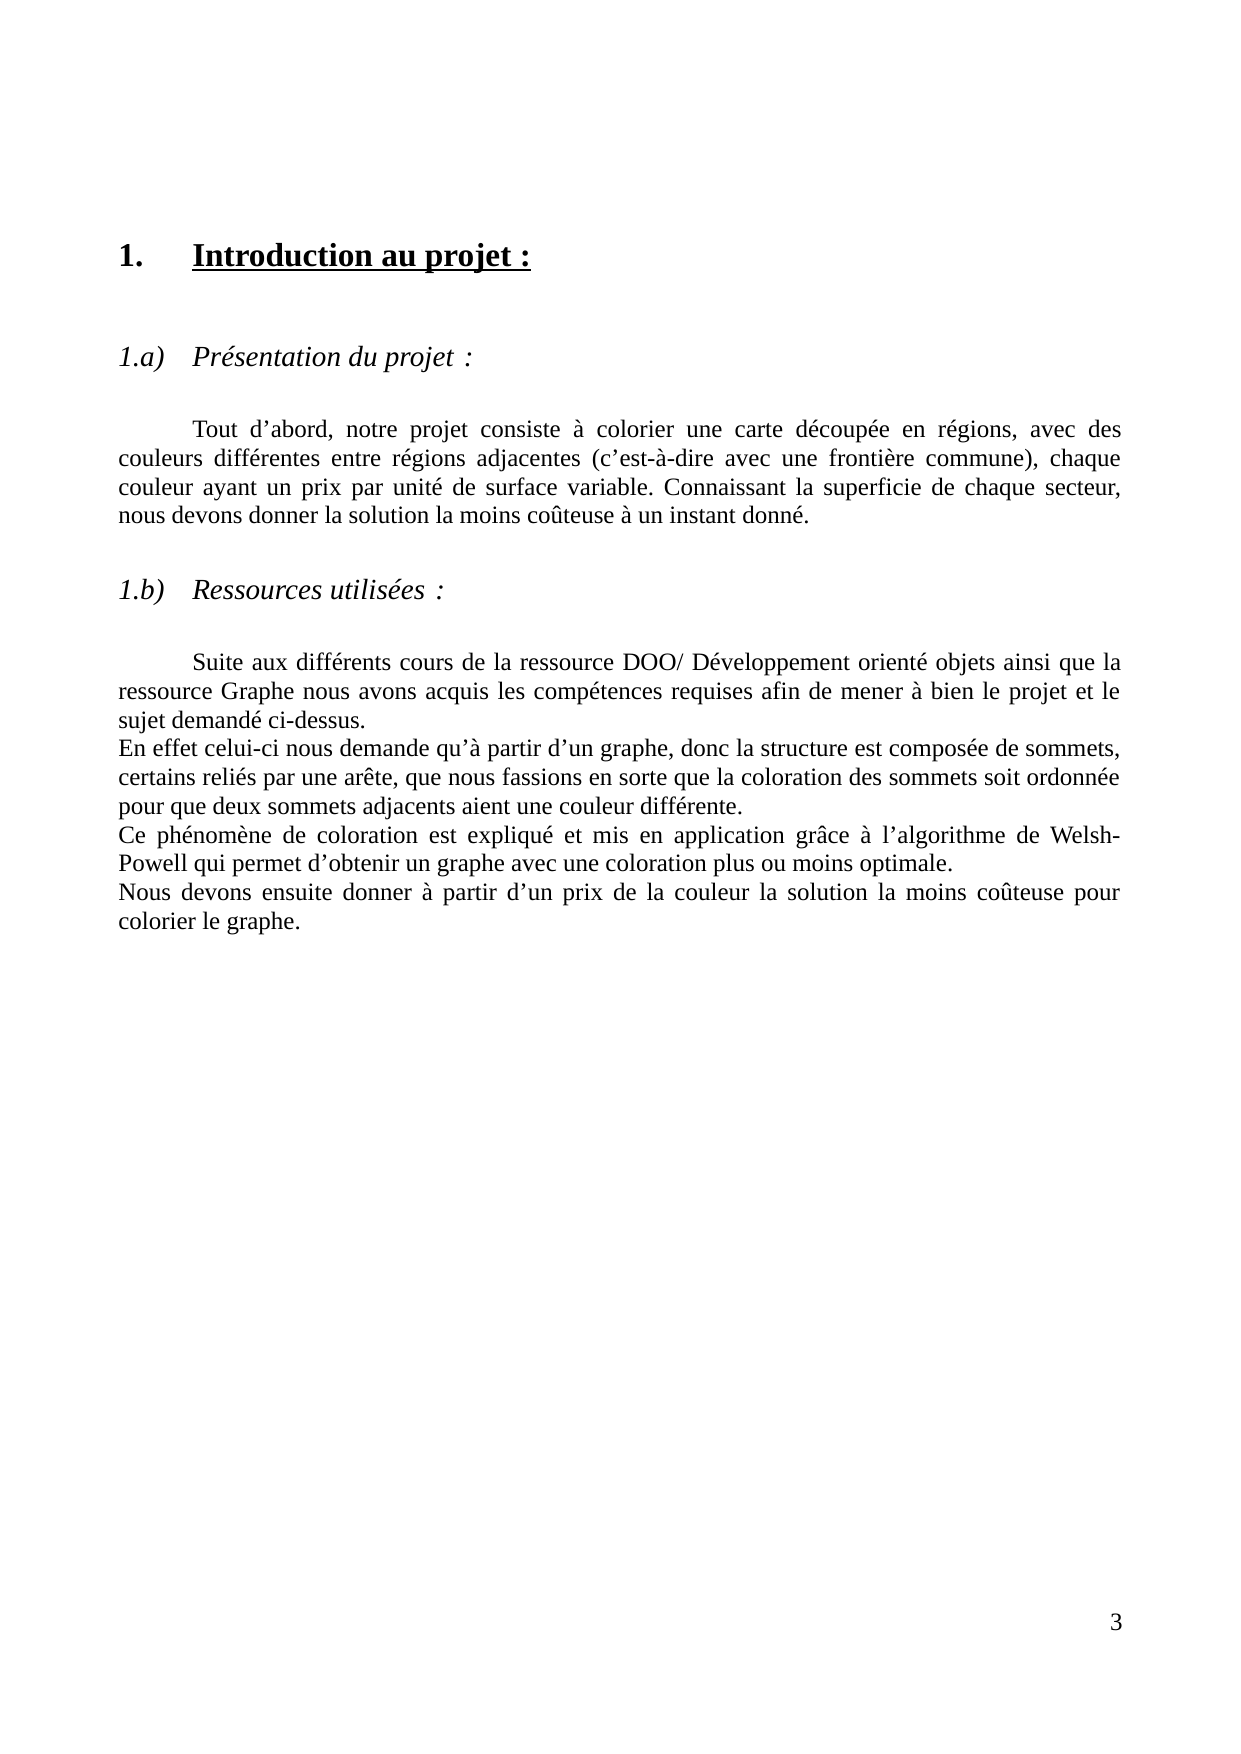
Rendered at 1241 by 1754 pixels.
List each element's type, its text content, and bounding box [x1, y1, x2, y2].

text Tout d’abord, notre projet consiste à colorier une carte découpée en régions, avec des couleurs différentes entre régions adjacentes (c’est-à-dire avec une frontière commune), chaque couleur ayant un prix par unité de surface variable. Connaissant la superficie de chaque secteur, nous devons donner la solution la moins coûteuse à un instant donné. [118, 414, 1122, 529]
text En effet celui-ci nous demande qu’à partir d’un graphe, donc la structure est composée de sommets, certains reliés par une arête, que nous fassions en sorte que la coloration des sommets soit ordonnée pour que deux sommets adjacents aient une couleur différente. [118, 733, 1122, 820]
text Suite aux différents cours de la ressource DOO/ Développement orienté objets ainsi que la ressource Graphe nous avons acquis les compétences requises afin de mener à bien le projet et le sujet demandé ci-dessus. [118, 647, 1122, 733]
subtitle Ressources utilisées : [118, 572, 1122, 606]
text Nous devons ensuite donner à partir d’un prix de la couleur la solution la moins coûteuse pour colorier le graphe. [118, 877, 1122, 935]
subtitle Présentation du projet : [118, 339, 1122, 373]
subtitle Introduction au projet : [118, 236, 1122, 274]
text Ce phénomène de coloration est expliqué et mis en application grâce à l’algorithme de Welsh-Powell qui permet d’obtenir un graphe avec une coloration plus ou moins optimale. [118, 820, 1122, 877]
